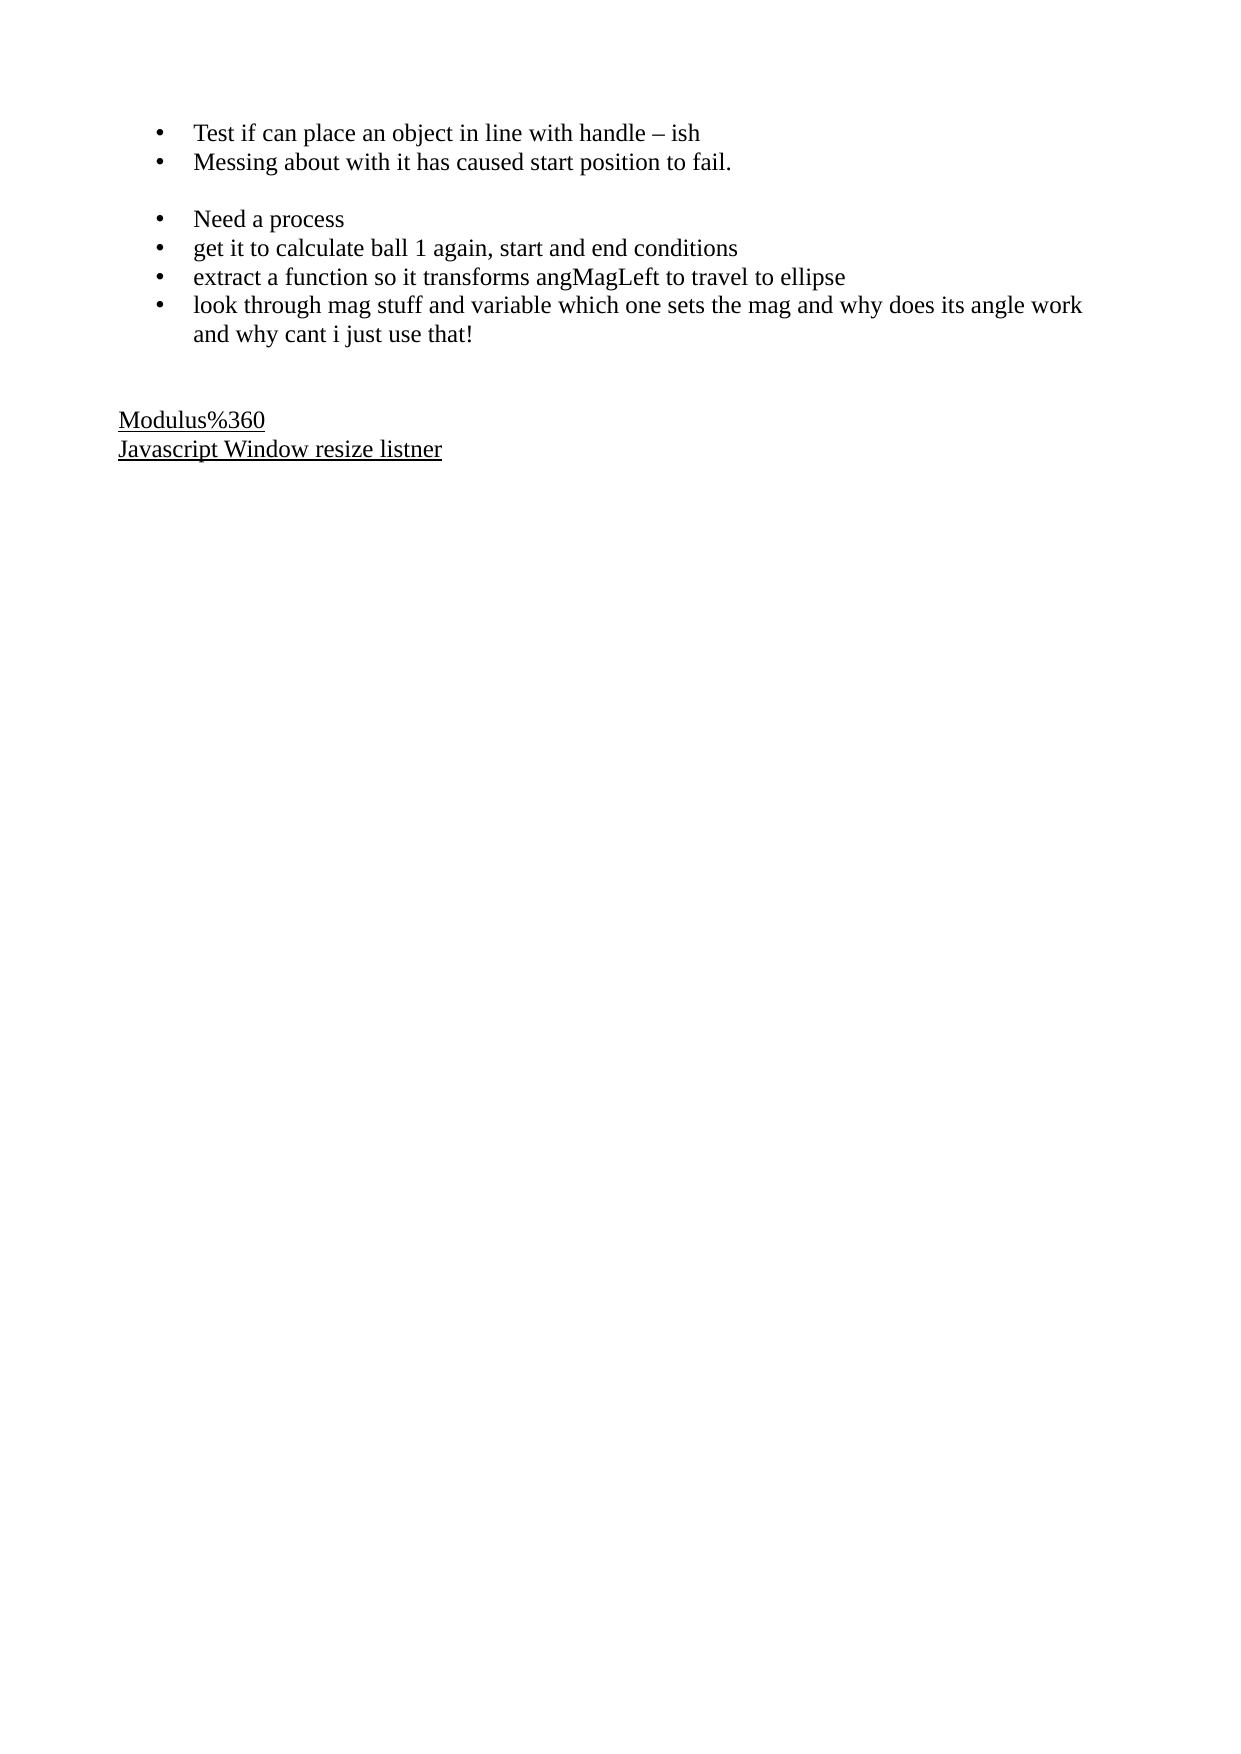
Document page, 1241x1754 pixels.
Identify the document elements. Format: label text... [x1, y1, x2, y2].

list Messing about with it has caused start position to fail. [156, 147, 1122, 176]
text Javascript Window resize listner [118, 434, 1122, 463]
list Test if can place an object in line with handle – ish [156, 118, 1122, 147]
list Need a process [156, 204, 1122, 233]
list look through mag stuff and variable which one sets the mag and why does its angle work and why cant i just use that! [156, 291, 1122, 348]
list get it to calculate ball 1 again, start and end conditions [156, 233, 1122, 262]
text Modulus%360 [118, 406, 1122, 434]
list extract a function so it transforms angMagLeft to travel to ellipse [156, 262, 1122, 291]
